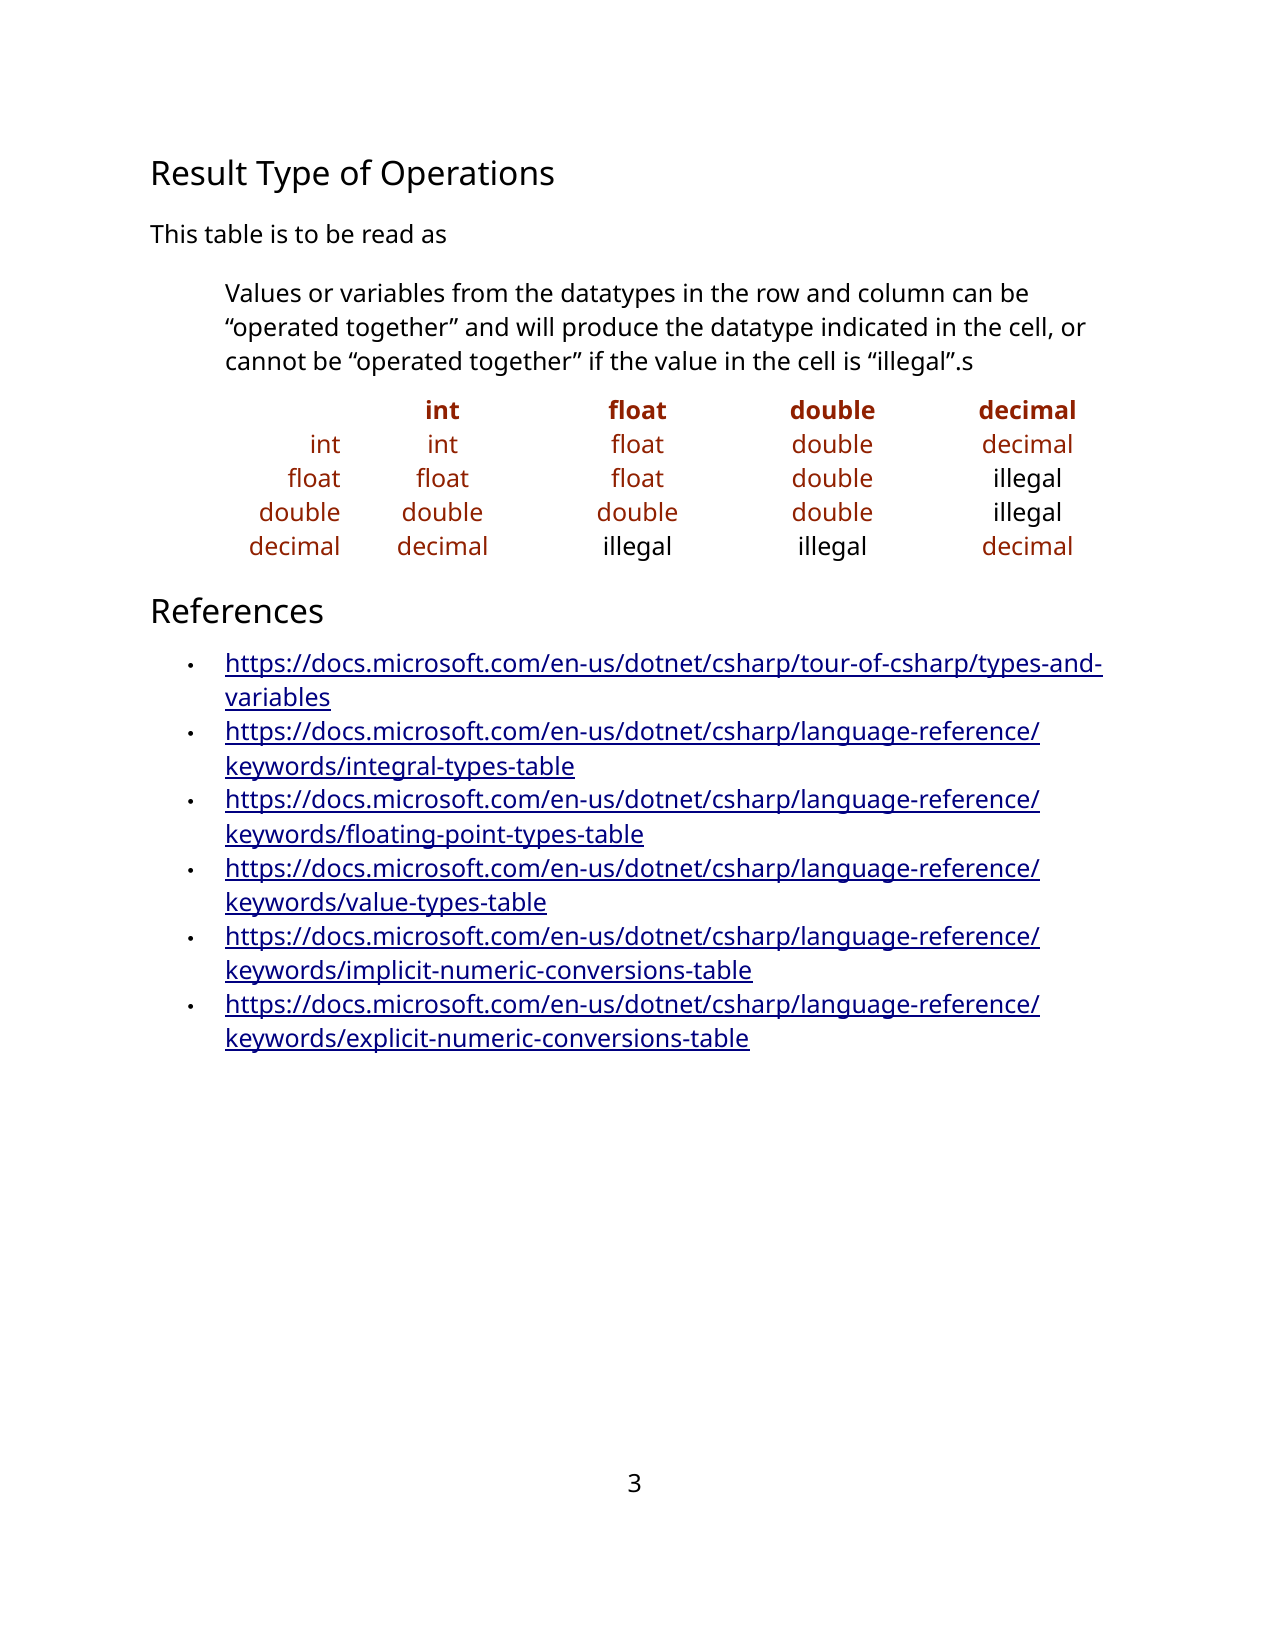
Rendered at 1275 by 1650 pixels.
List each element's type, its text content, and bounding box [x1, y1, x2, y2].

table_cell illegal [930, 495, 1125, 529]
table_header int [345, 393, 540, 426]
list https://docs.microsoft.com/en-us/dotnet/csharp/language-reference/keywords/explicit-numeric-conversions-table [187, 987, 1125, 1055]
table_cell float [540, 426, 735, 461]
text Values or variables from the datatypes in the row and column can be “operated together” and will produce the datatype indicated in the cell, or cannot be “operated together” if the value in the cell is “illegal”.s [225, 275, 1125, 377]
table_cell decimal [150, 529, 345, 563]
table_cell float [345, 461, 540, 494]
subtitle References [150, 588, 1125, 633]
list https://docs.microsoft.com/en-us/dotnet/csharp/language-reference/keywords/implicit-numeric-conversions-table [187, 918, 1125, 987]
list https://docs.microsoft.com/en-us/dotnet/csharp/language-reference/keywords/value-types-table [187, 850, 1125, 918]
table_header decimal [930, 393, 1125, 426]
table_cell decimal [930, 426, 1125, 461]
table_cell double [345, 495, 540, 529]
table_cell double [735, 426, 930, 461]
table_cell float [540, 461, 735, 494]
subtitle Result Type of Operations [150, 150, 1125, 196]
table_header float [540, 393, 735, 426]
table_cell int [150, 426, 345, 461]
text This table is to be read as [150, 217, 1125, 251]
table_cell double [150, 495, 345, 529]
table_cell int [345, 426, 540, 461]
table_header [150, 393, 345, 426]
table_cell float [150, 461, 345, 494]
table_cell illegal [930, 461, 1125, 494]
table_cell illegal [735, 529, 930, 563]
list https://docs.microsoft.com/en-us/dotnet/csharp/language-reference/keywords/floating-point-types-table [187, 782, 1125, 850]
list https://docs.microsoft.com/en-us/dotnet/csharp/tour-of-csharp/types-and-variables [187, 646, 1125, 714]
list https://docs.microsoft.com/en-us/dotnet/csharp/language-reference/keywords/integral-types-table [187, 714, 1125, 782]
table_cell decimal [930, 529, 1125, 563]
table_cell double [735, 461, 930, 494]
table_cell illegal [540, 529, 735, 563]
table_cell decimal [345, 529, 540, 563]
table_header double [735, 393, 930, 426]
table_cell double [735, 495, 930, 529]
table_cell double [540, 495, 735, 529]
